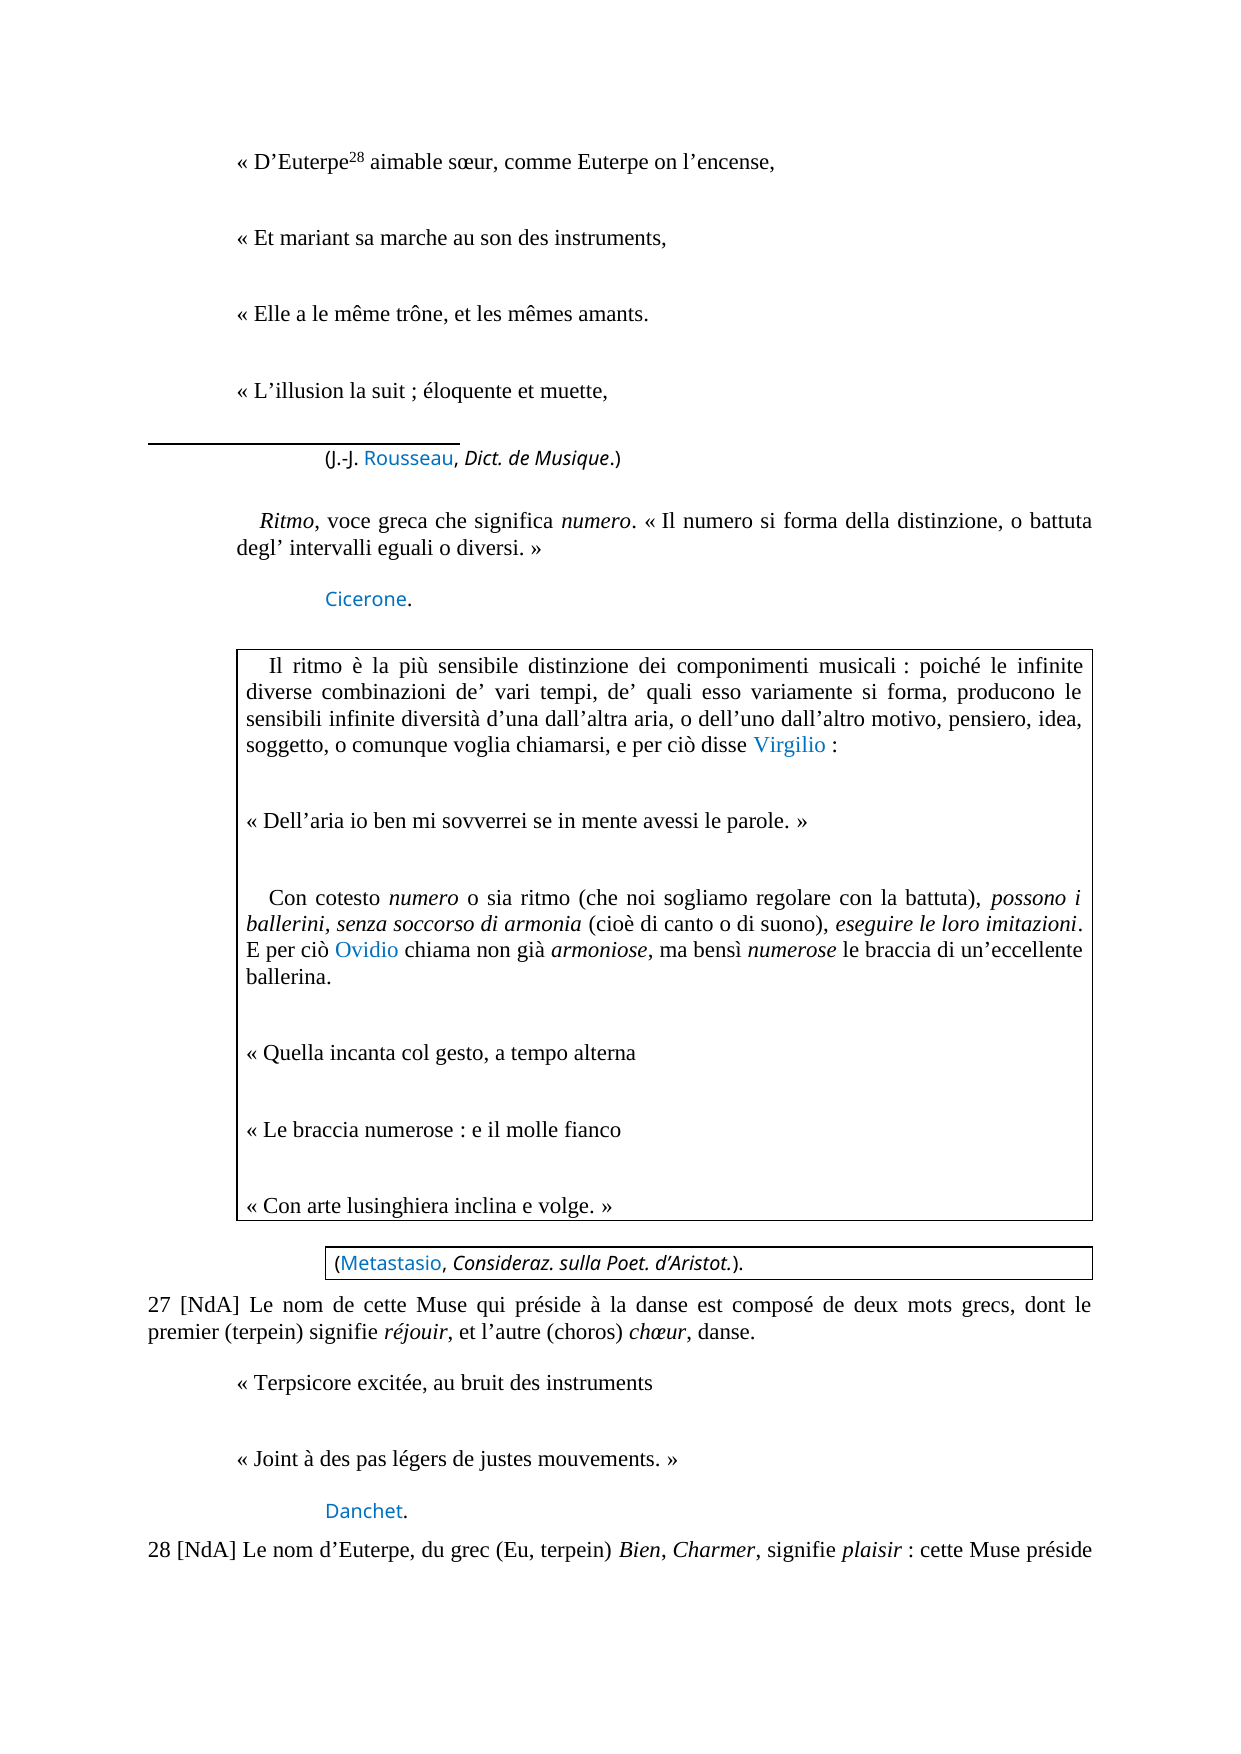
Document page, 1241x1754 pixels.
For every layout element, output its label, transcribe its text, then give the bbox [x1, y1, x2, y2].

text « Quella incanta col gesto, a tempo alterna [238, 1036, 1092, 1066]
text « Et mariant sa marche au son des instruments, [236, 224, 1093, 250]
text Cicerone. [325, 585, 1093, 612]
text « Elle a le même trône, et les mêmes amants. [236, 300, 1093, 327]
text « Con arte lusinghiera inclina e volge. » [238, 1189, 1092, 1220]
text Con cotesto numero o sia ritmo (che noi sogliamo regolare con la battuta), possono i ballerini, senza soccorso di armonia (cioè di canto o di suono), eseguire le loro imitazioni. E per ciò Ovidio chiama non già armoniose, ma bensì numerose le braccia di un’eccellente ballerina. [238, 881, 1092, 989]
text « Dell’aria io ben mi sovverrei se in mente avessi le parole. » [238, 804, 1092, 834]
text « D’Euterpe aimable sœur, comme Euterpe on l’encense, [236, 148, 1093, 174]
text [NdA] Le nom de cette Muse qui préside à la danse est composé de deux mots grecs, dont le premier (terpein) signifie réjouir, et l’autre (choros) chœur, danse. [148, 1291, 1093, 1344]
text « L’illusion la suit ; éloquente et muette, [236, 377, 1093, 403]
text Il ritmo è la più sensibile distinzione dei componimenti musicali : poiché le infinite diverse combinazioni de’ vari tempi, de’ quali esso variamente si forma, producono le sensibili infinite diversità d’una dall’altra aria, o dell’uno dall’altro motivo, pensiero, idea, soggetto, o comunque voglia chiamarsi, e per ciò disse Virgilio : [238, 650, 1092, 757]
text « Terpsicore excitée, au bruit des instruments [236, 1369, 1093, 1396]
text (Metastasio, Consideraz. sulla Poet. d’Aristot.). [326, 1248, 1092, 1279]
text « Le braccia numerose : e il molle fianco [238, 1112, 1092, 1142]
text [NdA] Le nom d’Euterpe, du grec (Eu, terpein) Bien, Charmer, signifie plaisir : cette Muse préside [148, 1536, 1093, 1562]
text « Joint à des pas légers de justes mouvements. » [236, 1446, 1093, 1472]
text Ritmo, voce greca che significa numero. « Il numero si forma della distinzione, o battuta degl’ intervalli eguali o diversi. » [236, 507, 1093, 560]
text (J.-J. Rousseau, Dict. de Musique.) [325, 444, 1093, 471]
text Danchet. [325, 1497, 1093, 1524]
